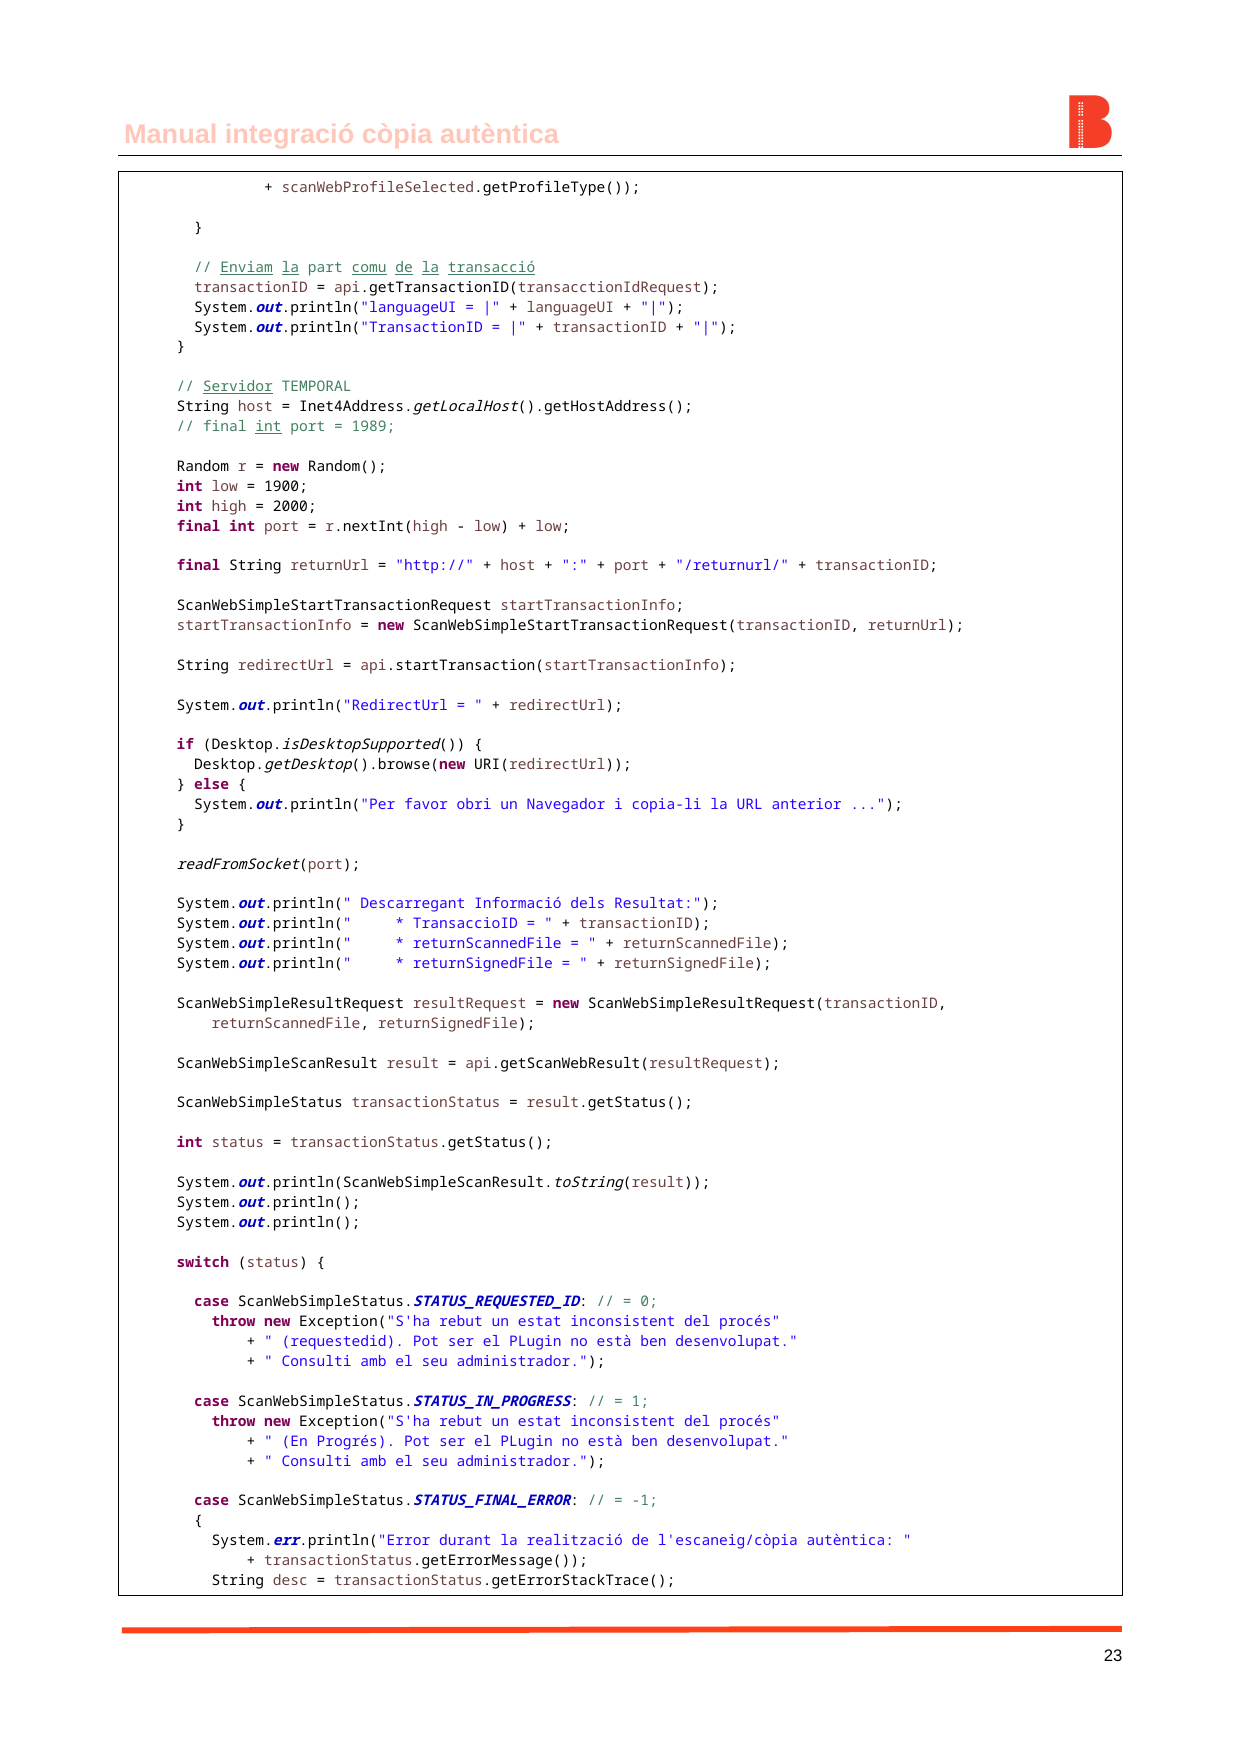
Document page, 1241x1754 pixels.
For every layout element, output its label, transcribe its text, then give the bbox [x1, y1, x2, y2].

picture [1063, 94, 1117, 150]
table_header + scanWebProfileSelected.getProfileType()); } // Enviam la part comu de la transacció transactionID = api.getTransactionID(transacctionIdRequest); System.out.println("languageUI = |" + languageUI + "|"); System.out.println("TransactionID = |" + transactionID + "|"); } // Servidor TEMPORAL String host = Inet4Address.getLocalHost().getHostAddress(); // final int port = 1989; Random r = new Random(); int low = 1900; int high = 2000; final int port = r.nextInt(high - low) + low; final String returnUrl = "http://" + host + ":" + port + "/returnurl/" + transactionID; ScanWebSimpleStartTransactionRequest startTransactionInfo; startTransactionInfo = new ScanWebSimpleStartTransactionRequest(transactionID, returnUrl); String redirectUrl = api.startTransaction(startTransactionInfo); System.out.println("RedirectUrl = " + redirectUrl); if (Desktop.isDesktopSupported()) { Desktop.getDesktop().browse(new URI(redirectUrl)); } else { System.out.println("Per favor obri un Navegador i copia-li la URL anterior ..."); } readFromSocket(port); System.out.println(" Descarregant Informació dels Resultat:"); System.out.println(" * TransaccioID = " + transactionID); System.out.println(" * returnScannedFile = " + returnScannedFile); System.out.println(" * returnSignedFile = " + returnSignedFile); ScanWebSimpleResultRequest resultRequest = new ScanWebSimpleResultRequest(transactionID, returnScannedFile, returnSignedFile); ScanWebSimpleScanResult result = api.getScanWebResult(resultRequest); ScanWebSimpleStatus transactionStatus = result.getStatus(); int status = transactionStatus.getStatus(); System.out.println(ScanWebSimpleScanResult.toString(result)); System.out.println(); System.out.println(); switch (status) { case ScanWebSimpleStatus.STATUS_REQUESTED_ID: // = 0; throw new Exception("S'ha rebut un estat inconsistent del procés" + " (requestedid). Pot ser el PLugin no està ben desenvolupat." + " Consulti amb el seu administrador."); case ScanWebSimpleStatus.STATUS_IN_PROGRESS: // = 1; throw new Exception("S'ha rebut un estat inconsistent del procés" + " (En Progrés). Pot ser el PLugin no està ben desenvolupat." + " Consulti amb el seu administrador."); case ScanWebSimpleStatus.STATUS_FINAL_ERROR: // = -1; { System.err.println("Error durant la realització de l'escaneig/còpia autèntica: " + transactionStatus.getErrorMessage()); String desc = transactionStatus.getErrorStackTrace(); [119, 172, 1122, 1595]
